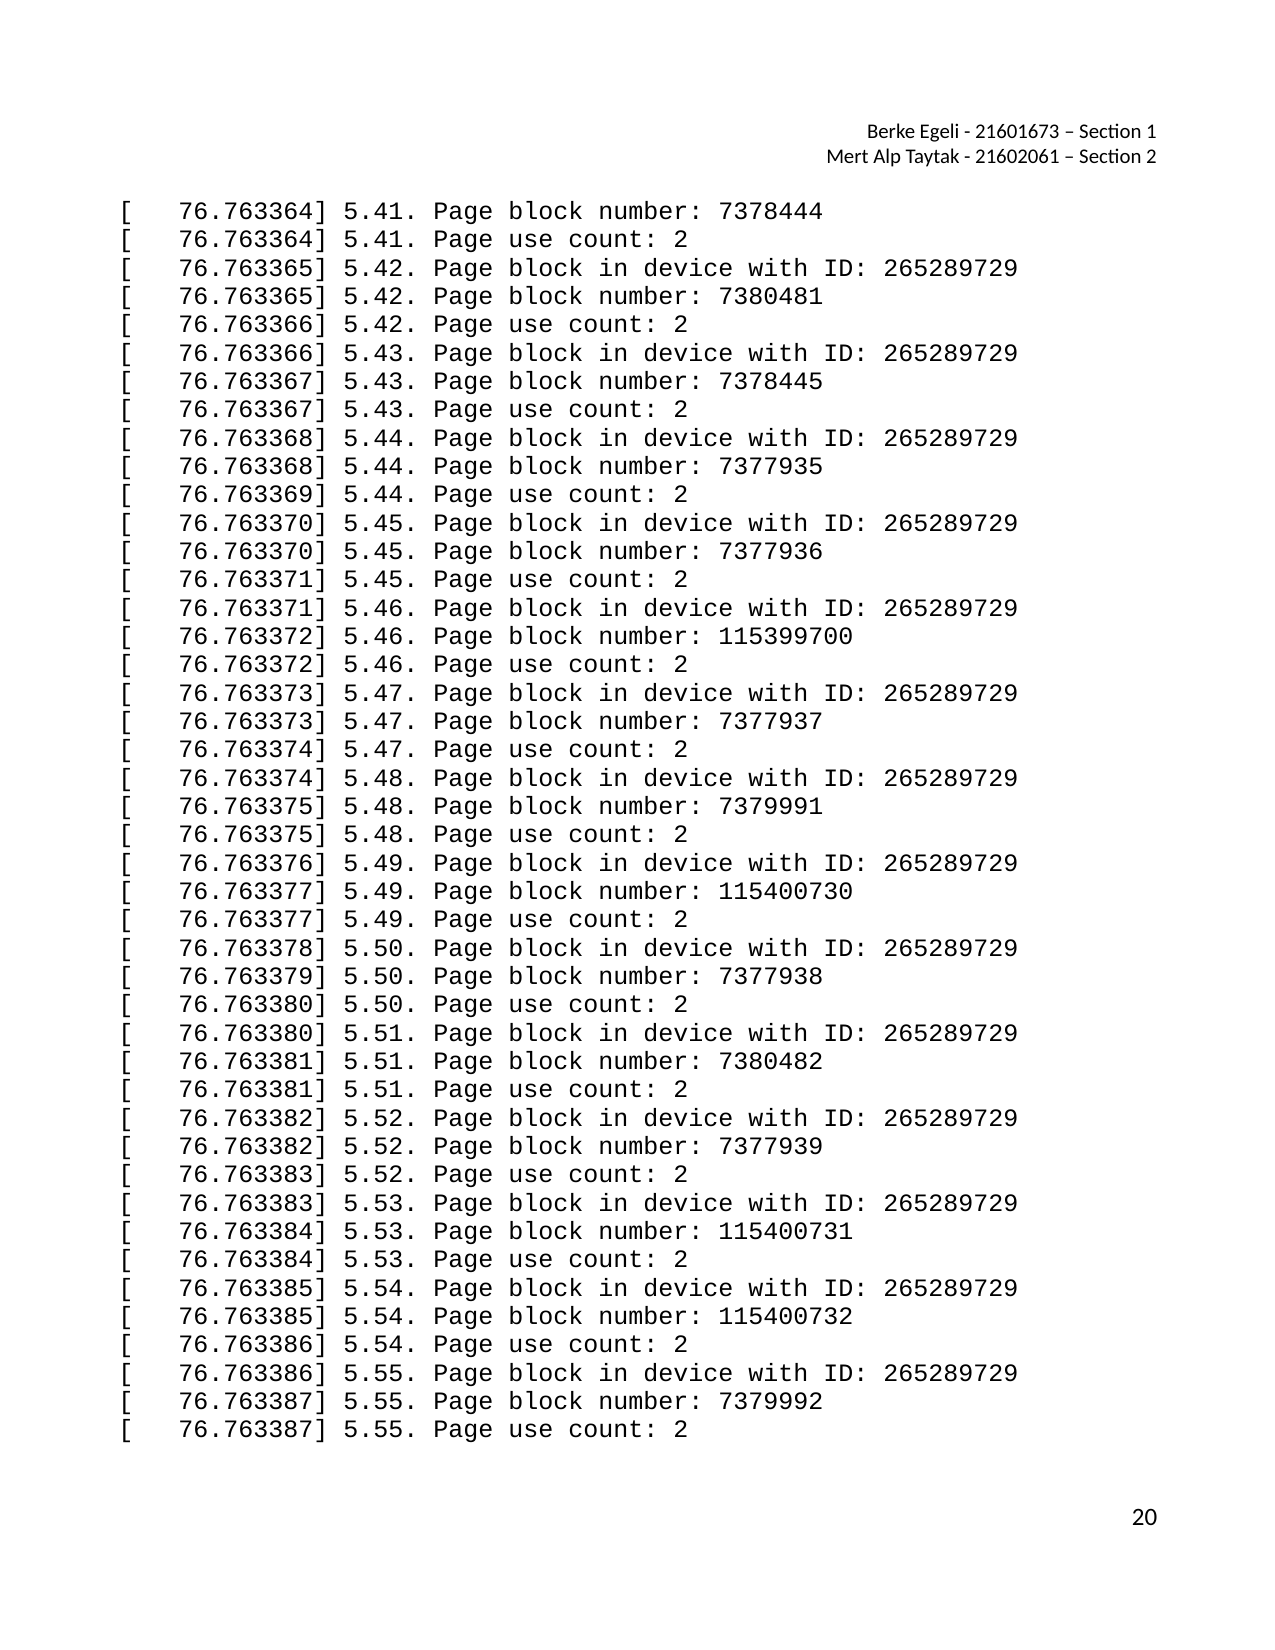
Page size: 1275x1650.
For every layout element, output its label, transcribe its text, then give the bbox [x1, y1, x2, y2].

text [ 76.763366] 5.42. Page use count: 2 [118, 312, 1157, 340]
text [ 76.763380] 5.50. Page use count: 2 [118, 992, 1157, 1020]
text [ 76.763367] 5.43. Page block number: 7378445 [118, 368, 1157, 397]
text [ 76.763374] 5.48. Page block in device with ID: 265289729 [118, 765, 1157, 793]
text [ 76.763369] 5.44. Page use count: 2 [118, 482, 1157, 510]
text [ 76.763377] 5.49. Page block number: 115400730 [118, 878, 1157, 907]
text [ 76.763373] 5.47. Page block number: 7377937 [118, 708, 1157, 737]
text [ 76.763367] 5.43. Page use count: 2 [118, 397, 1157, 425]
text [ 76.763386] 5.55. Page block in device with ID: 265289729 [118, 1360, 1157, 1388]
text [ 76.763364] 5.41. Page use count: 2 [118, 227, 1157, 255]
text [ 76.763370] 5.45. Page block number: 7377936 [118, 538, 1157, 567]
text [ 76.763381] 5.51. Page block number: 7380482 [118, 1048, 1157, 1077]
text [ 76.763384] 5.53. Page block number: 115400731 [118, 1218, 1157, 1247]
text [ 76.763382] 5.52. Page block in device with ID: 265289729 [118, 1105, 1157, 1133]
text [ 76.763383] 5.52. Page use count: 2 [118, 1162, 1157, 1190]
text [ 76.763376] 5.49. Page block in device with ID: 265289729 [118, 850, 1157, 878]
text [ 76.763386] 5.54. Page use count: 2 [118, 1332, 1157, 1360]
text [ 76.763381] 5.51. Page use count: 2 [118, 1077, 1157, 1105]
text [ 76.763387] 5.55. Page block number: 7379992 [118, 1388, 1157, 1417]
text [ 76.763372] 5.46. Page use count: 2 [118, 652, 1157, 680]
text [ 76.763378] 5.50. Page block in device with ID: 265289729 [118, 935, 1157, 963]
text [ 76.763364] 5.41. Page block number: 7378444 [118, 198, 1157, 227]
text [ 76.763373] 5.47. Page block in device with ID: 265289729 [118, 680, 1157, 708]
text [ 76.763368] 5.44. Page block in device with ID: 265289729 [118, 425, 1157, 453]
text [ 76.763375] 5.48. Page block number: 7379991 [118, 793, 1157, 822]
text [ 76.763368] 5.44. Page block number: 7377935 [118, 453, 1157, 482]
text [ 76.763385] 5.54. Page block in device with ID: 265289729 [118, 1275, 1157, 1303]
text [ 76.763387] 5.55. Page use count: 2 [118, 1417, 1157, 1445]
text [ 76.763380] 5.51. Page block in device with ID: 265289729 [118, 1020, 1157, 1048]
text [ 76.763371] 5.46. Page block in device with ID: 265289729 [118, 595, 1157, 623]
text [ 76.763366] 5.43. Page block in device with ID: 265289729 [118, 340, 1157, 368]
text [ 76.763370] 5.45. Page block in device with ID: 265289729 [118, 510, 1157, 538]
text [ 76.763377] 5.49. Page use count: 2 [118, 907, 1157, 935]
text [ 76.763384] 5.53. Page use count: 2 [118, 1247, 1157, 1275]
text [ 76.763375] 5.48. Page use count: 2 [118, 822, 1157, 850]
text [ 76.763385] 5.54. Page block number: 115400732 [118, 1303, 1157, 1332]
text [ 76.763383] 5.53. Page block in device with ID: 265289729 [118, 1190, 1157, 1218]
text [ 76.763365] 5.42. Page block in device with ID: 265289729 [118, 255, 1157, 283]
text [ 76.763372] 5.46. Page block number: 115399700 [118, 623, 1157, 652]
text [ 76.763382] 5.52. Page block number: 7377939 [118, 1133, 1157, 1162]
text [ 76.763365] 5.42. Page block number: 7380481 [118, 283, 1157, 312]
text [ 76.763374] 5.47. Page use count: 2 [118, 737, 1157, 765]
text [ 76.763379] 5.50. Page block number: 7377938 [118, 963, 1157, 992]
text [ 76.763371] 5.45. Page use count: 2 [118, 567, 1157, 595]
